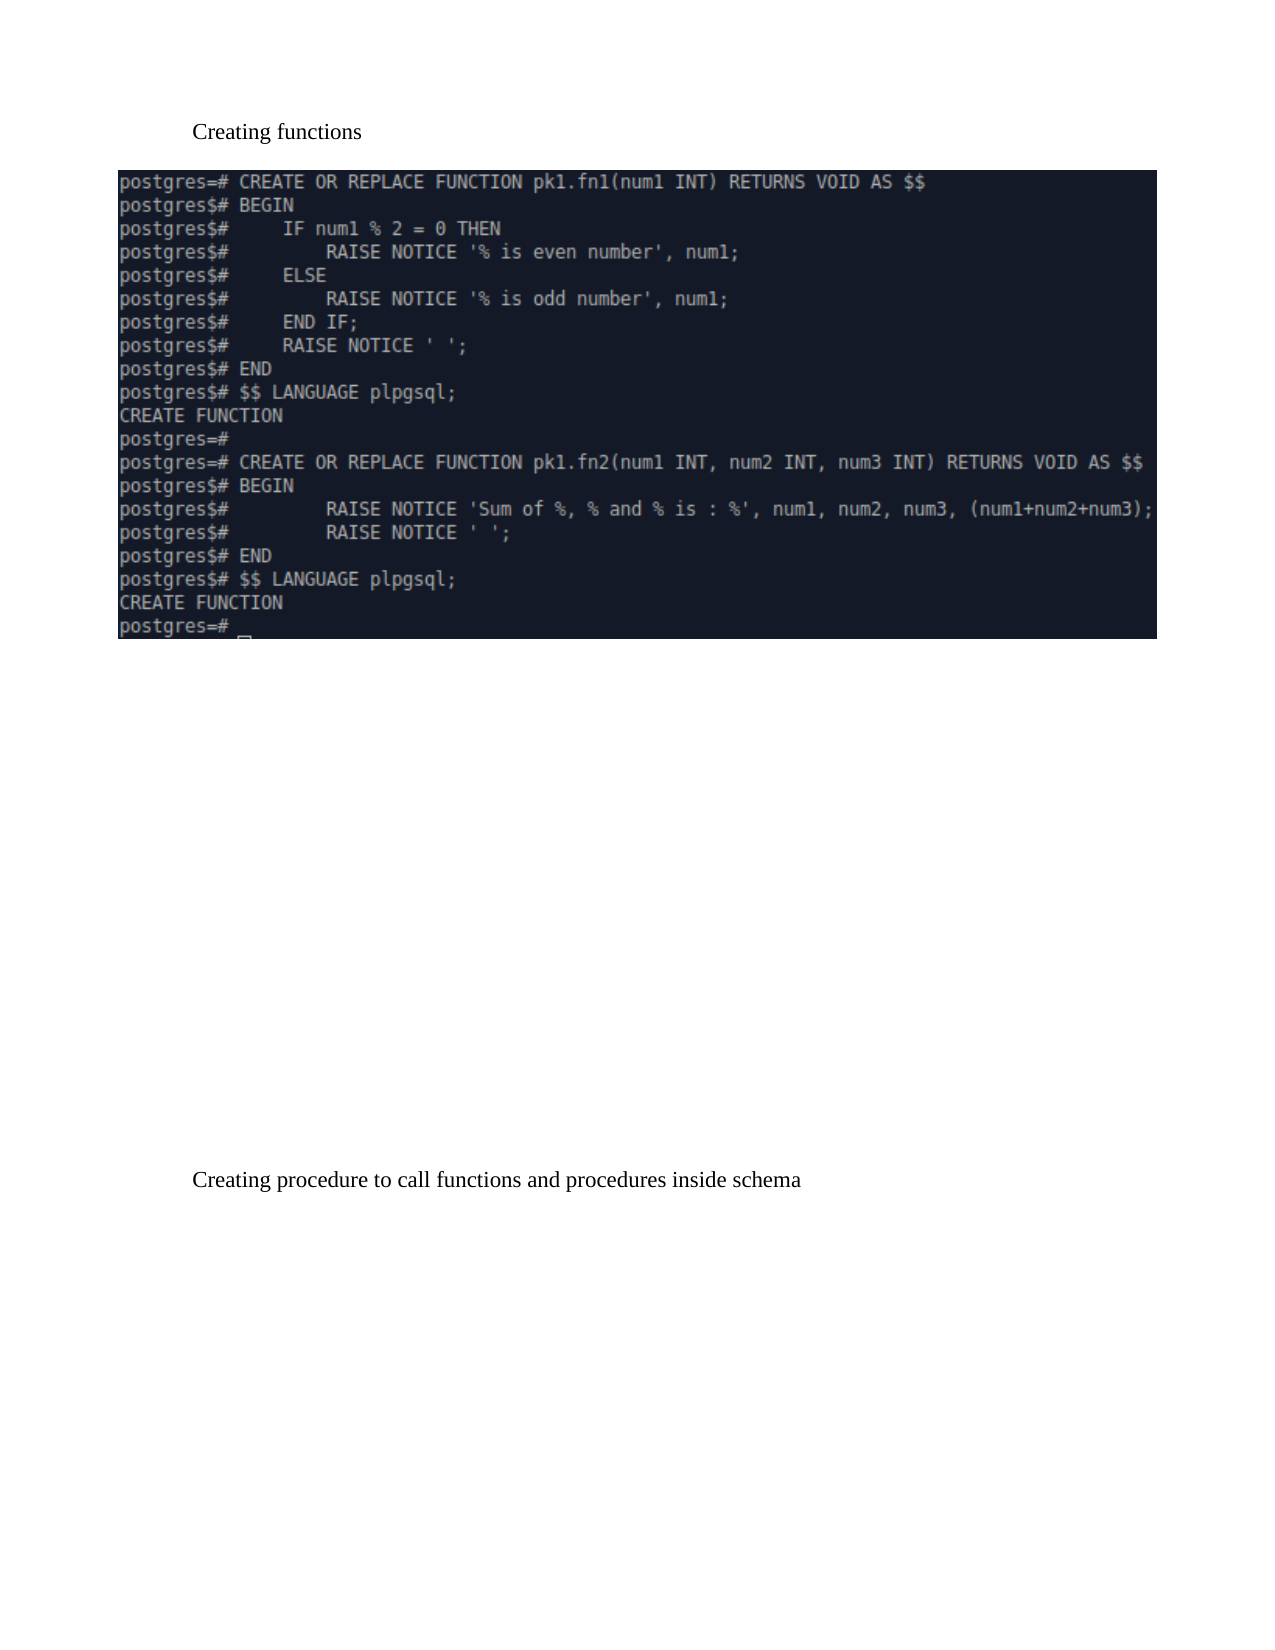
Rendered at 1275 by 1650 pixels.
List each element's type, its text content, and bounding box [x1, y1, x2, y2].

picture [118, 170, 1157, 639]
text Creating functions [118, 118, 1157, 144]
text Creating procedure to call functions and procedures inside schema [118, 1166, 1157, 1192]
